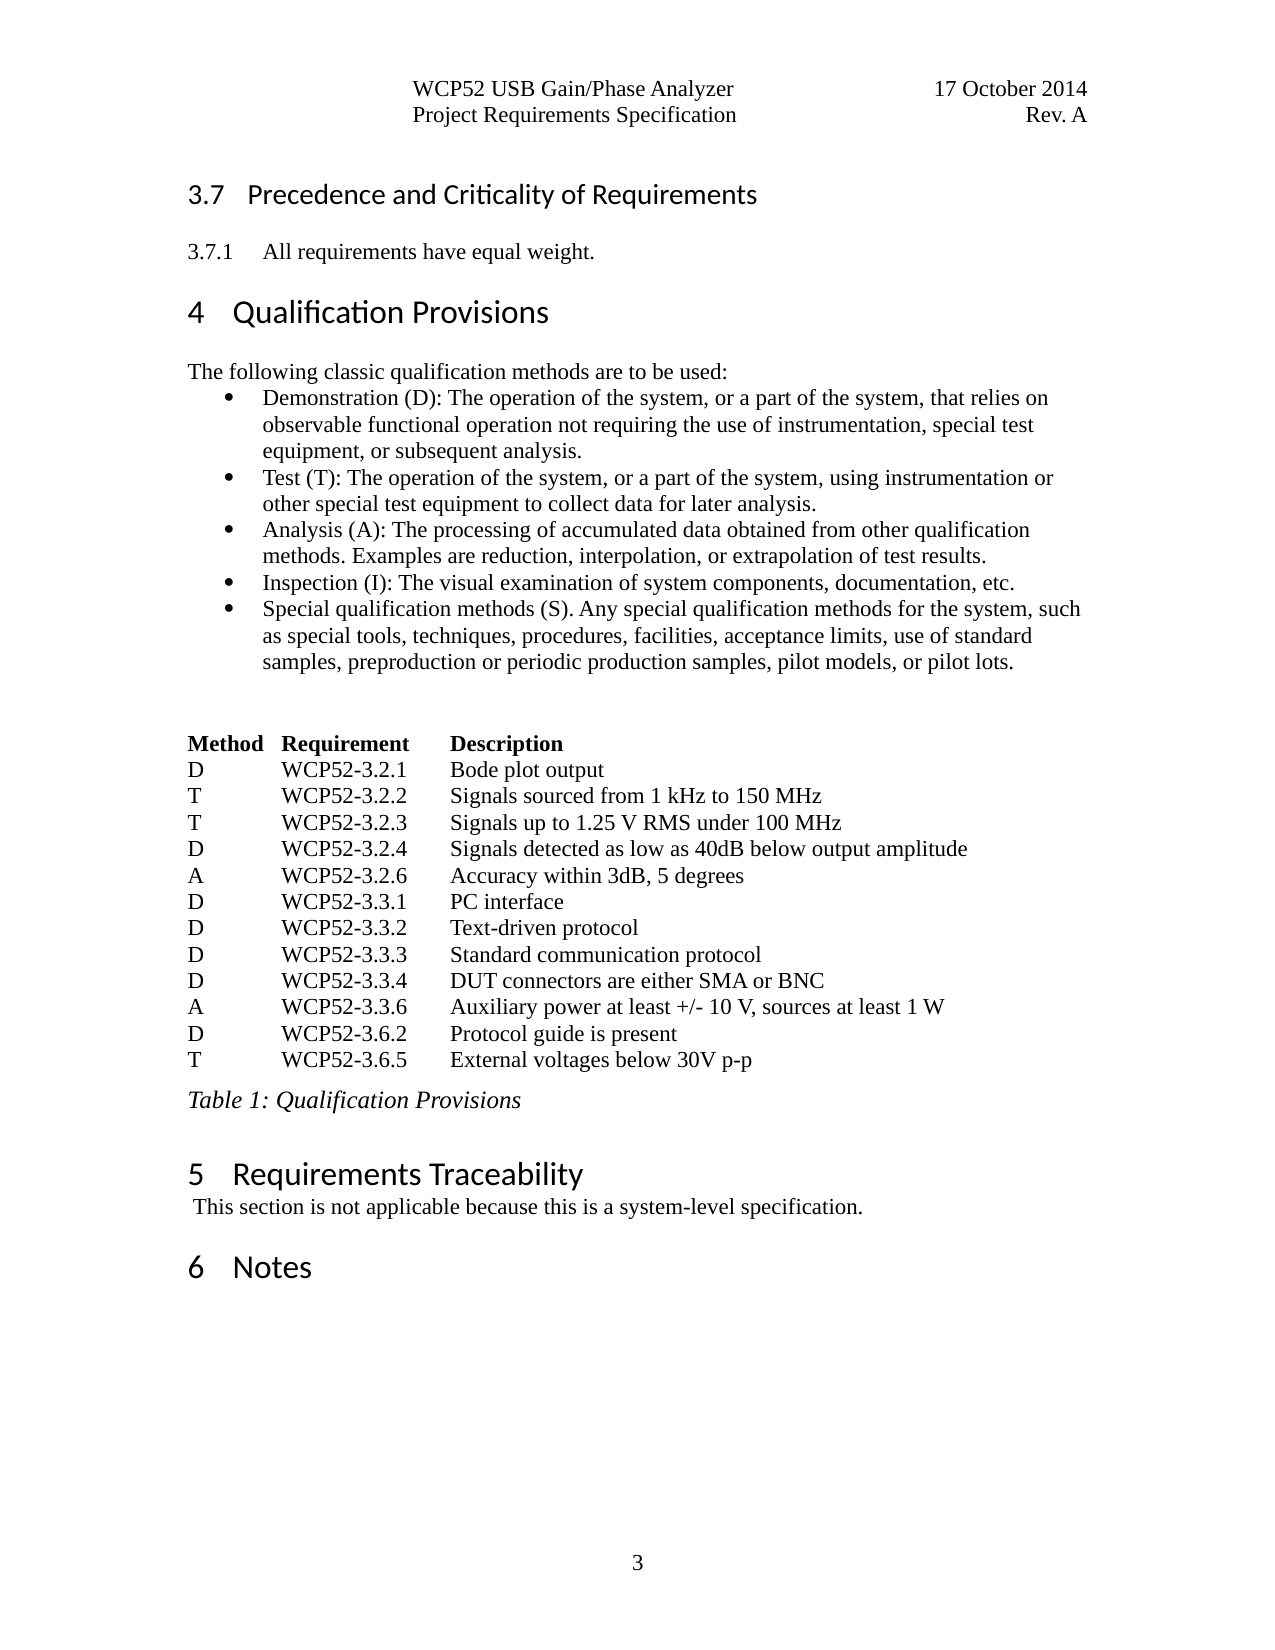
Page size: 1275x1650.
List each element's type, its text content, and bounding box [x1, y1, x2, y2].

list Inspection (I): The visual examination of system components, documentation, etc. [225, 569, 1087, 595]
text Table 1: Qualification Provisions [187, 1085, 1087, 1114]
table_cell A [188, 862, 281, 888]
table_cell WCP52-3.2.2 [281, 783, 450, 809]
table_cell A [188, 994, 281, 1020]
table_header Description [450, 730, 1087, 756]
table_cell Standard communication protocol [450, 941, 1087, 967]
list Test (T): The operation of the system, or a part of the system, using instrumentation or other special test equipment to collect data for later analysis. [225, 463, 1087, 516]
table_cell Accuracy within 3dB, 5 degrees [450, 862, 1087, 888]
table_cell WCP52-3.3.3 [281, 941, 450, 967]
table_cell DUT connectors are either SMA or BNC [450, 967, 1087, 993]
table_cell External voltages below 30V p-p [450, 1046, 1087, 1072]
list All requirements have equal weight. [187, 238, 1087, 265]
table_cell PC interface [450, 888, 1087, 914]
subtitle Requirements Traceability [187, 1153, 1087, 1193]
table_cell Signals up to 1.25 V RMS under 100 MHz [450, 809, 1087, 835]
table_cell D [188, 967, 281, 993]
list Special qualification methods (S). Any special qualification methods for the system, such as special tools, techniques, procedures, facilities, acceptance limits, use of standard samples, preproduction or periodic production samples, pilot models, or pilot lots. [225, 595, 1087, 674]
table_cell WCP52-3.6.5 [281, 1046, 450, 1072]
table_cell D [188, 914, 281, 941]
table_cell Auxiliary power at least +/- 10 V, sources at least 1 W [450, 994, 1087, 1020]
table_cell WCP52-3.3.2 [281, 914, 450, 941]
list Demonstration (D): The operation of the system, or a part of the system, that relies on observable functional operation not requiring the use of instrumentation, special test equipment, or subsequent analysis. [225, 384, 1087, 463]
table_cell Signals sourced from 1 kHz to 150 MHz [450, 783, 1087, 809]
table_cell D [188, 888, 281, 914]
table_cell WCP52-3.2.6 [281, 862, 450, 888]
table_cell WCP52-3.3.1 [281, 888, 450, 914]
table_cell WCP52-3.3.6 [281, 994, 450, 1020]
table_cell T [188, 1046, 281, 1072]
table_cell WCP52-3.2.3 [281, 809, 450, 835]
table_cell D [188, 1020, 281, 1046]
subtitle Notes [187, 1246, 1087, 1287]
table_cell Bode plot output [450, 756, 1087, 783]
table_cell Text-driven protocol [450, 914, 1087, 941]
table_cell D [188, 756, 281, 783]
table_cell T [188, 783, 281, 809]
table_cell D [188, 835, 281, 862]
table_cell T [188, 809, 281, 835]
subtitle Qualification Provisions [187, 291, 1087, 332]
table_cell Protocol guide is present [450, 1020, 1087, 1046]
subtitle Precedence and Criticality of Requirements [187, 176, 1087, 212]
table_cell WCP52-3.2.4 [281, 835, 450, 862]
table_cell Signals detected as low as 40dB below output amplitude [450, 835, 1087, 862]
table_cell D [188, 941, 281, 967]
list Analysis (A): The processing of accumulated data obtained from other qualification methods. Examples are reduction, interpolation, or extrapolation of test results. [225, 516, 1087, 569]
table_header Requirement [281, 730, 450, 756]
table_cell WCP52-3.2.1 [281, 756, 450, 783]
table_header Method [188, 730, 281, 756]
table_cell WCP52-3.6.2 [281, 1020, 450, 1046]
table_cell WCP52-3.3.4 [281, 967, 450, 993]
text The following classic qualification methods are to be used: [187, 358, 1087, 384]
text This section is not applicable because this is a system-level specification. [187, 1193, 1087, 1220]
